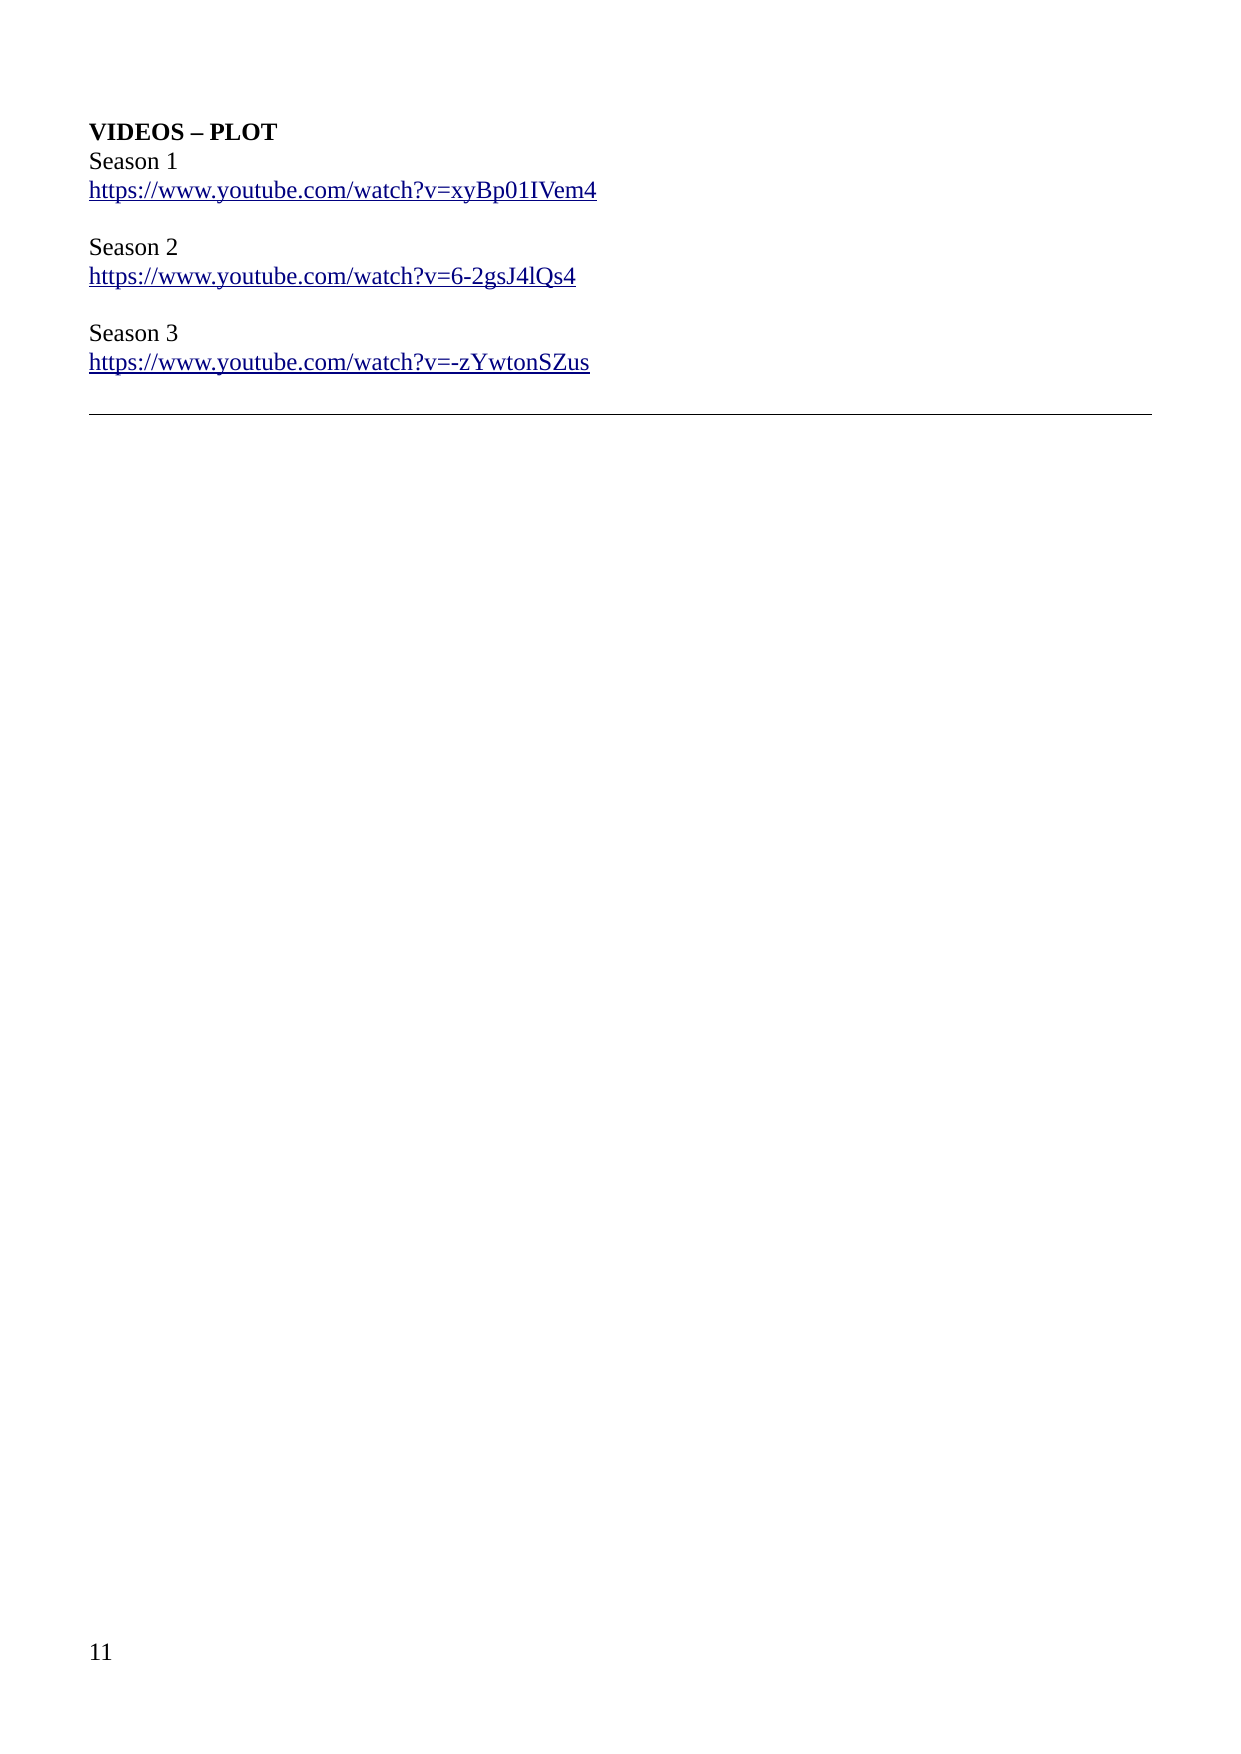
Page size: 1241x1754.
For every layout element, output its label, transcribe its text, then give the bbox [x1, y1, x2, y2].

text Season 3 [88, 318, 1152, 347]
text Season 1 [88, 146, 1152, 175]
text https://www.youtube.com/watch?v=xyBp01IVem4 [88, 175, 1152, 203]
text VIDEOS – PLOT [88, 117, 1152, 146]
text Season 2 [88, 232, 1152, 261]
text https://www.youtube.com/watch?v=6-2gsJ4lQs4 [88, 261, 1152, 290]
text https://www.youtube.com/watch?v=-zYwtonSZus [88, 347, 1152, 376]
